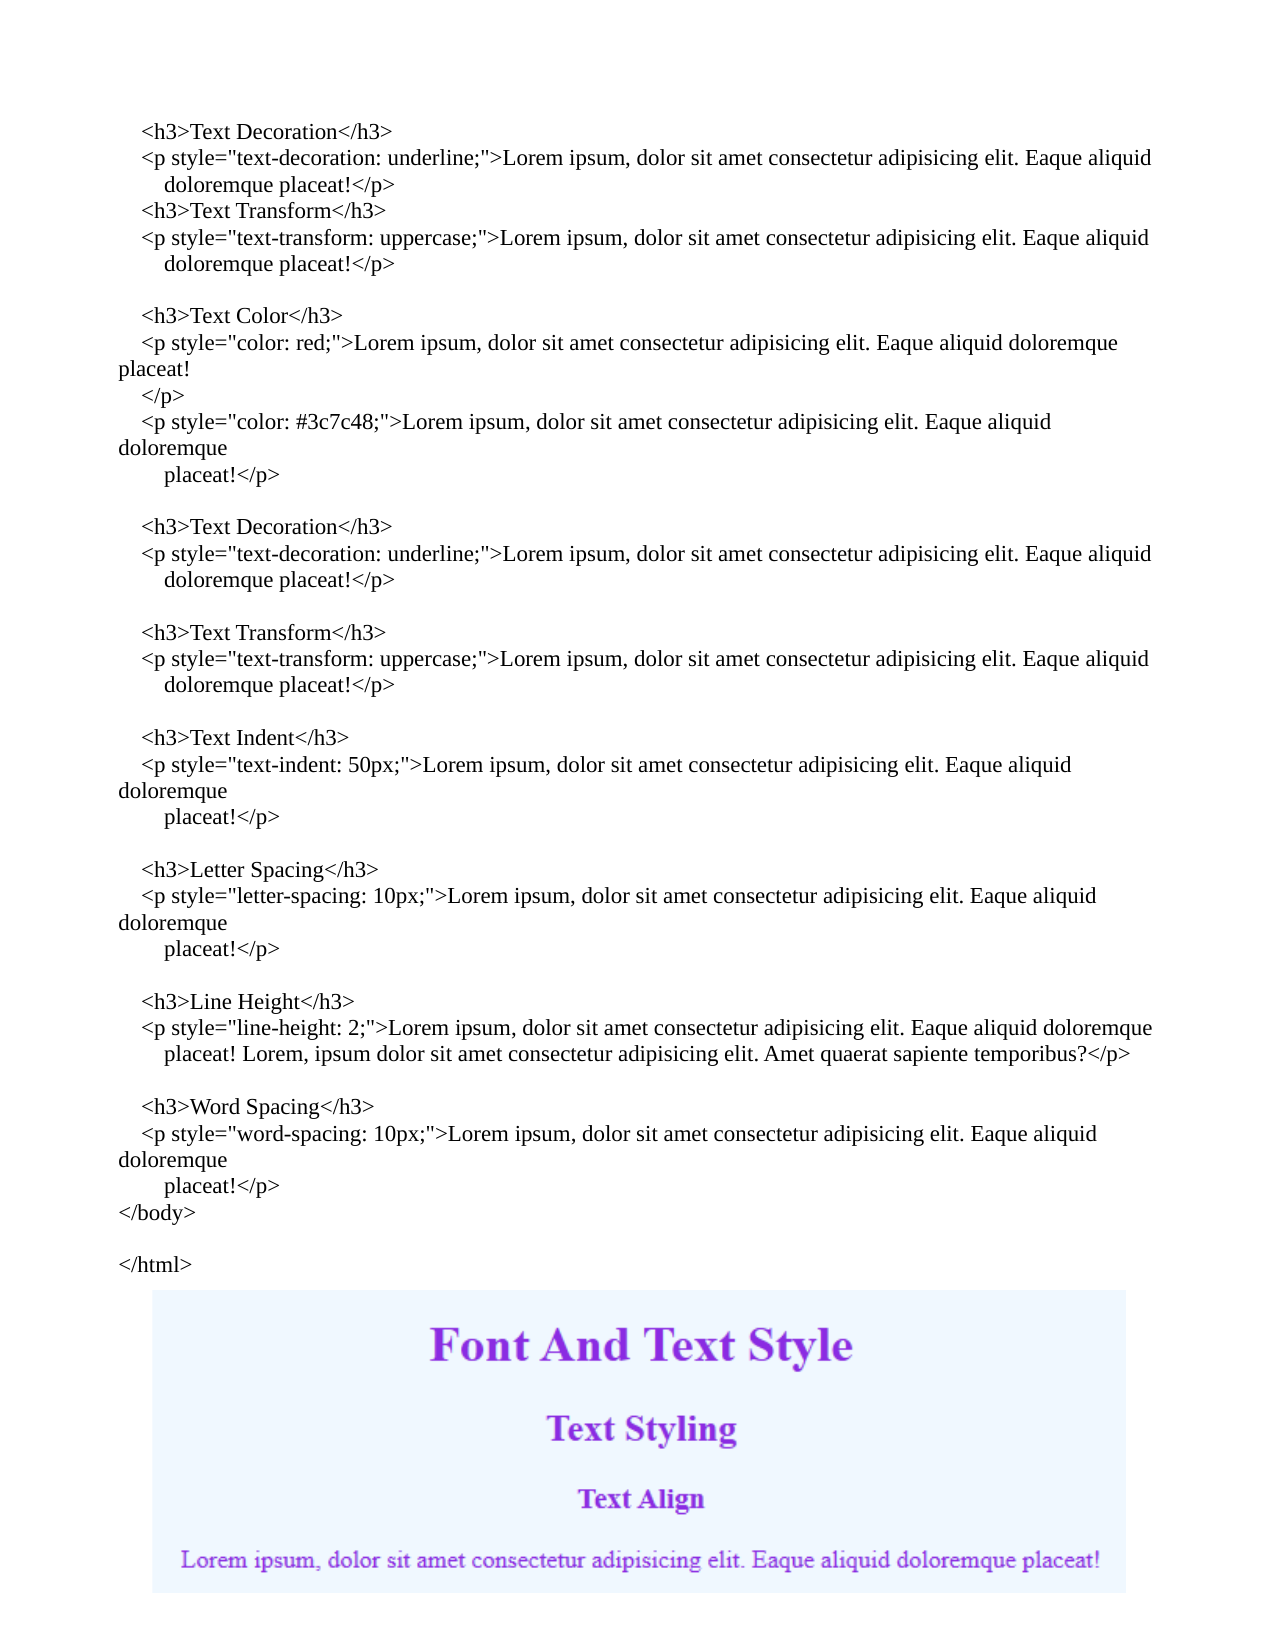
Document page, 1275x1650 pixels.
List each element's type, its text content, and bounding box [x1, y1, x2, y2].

text </body> [118, 1199, 1157, 1225]
text <h3>Text Transform</h3> [118, 197, 1157, 223]
text doloremque placeat!</p> [118, 566, 1157, 592]
text doloremque placeat!</p> [118, 250, 1157, 276]
text <h3>Text Decoration</h3> [118, 513, 1157, 540]
text <h3>Letter Spacing</h3> [118, 856, 1157, 882]
text </html> [118, 1251, 1157, 1278]
text <h3>Text Transform</h3> [118, 619, 1157, 645]
picture [152, 1290, 1126, 1593]
text <p style="line-height: 2;">Lorem ipsum, dolor sit amet consectetur adipisicing elit. Eaque aliquid doloremque [118, 1014, 1157, 1041]
text <h3>Line Height</h3> [118, 988, 1157, 1014]
text <p style="text-decoration: underline;">Lorem ipsum, dolor sit amet consectetur adipisicing elit. Eaque aliquid [118, 144, 1157, 171]
text <p style="color: #3c7c48;">Lorem ipsum, dolor sit amet consectetur adipisicing elit. Eaque aliquid doloremque [118, 408, 1157, 461]
text <p style="text-decoration: underline;">Lorem ipsum, dolor sit amet consectetur adipisicing elit. Eaque aliquid [118, 540, 1157, 566]
text <p style="text-transform: uppercase;">Lorem ipsum, dolor sit amet consectetur adipisicing elit. Eaque aliquid [118, 645, 1157, 672]
text <p style="letter-spacing: 10px;">Lorem ipsum, dolor sit amet consectetur adipisicing elit. Eaque aliquid doloremque [118, 882, 1157, 935]
text <h3>Text Color</h3> [118, 303, 1157, 329]
text <p style="text-transform: uppercase;">Lorem ipsum, dolor sit amet consectetur adipisicing elit. Eaque aliquid [118, 223, 1157, 250]
text placeat!</p> [118, 803, 1157, 830]
text doloremque placeat!</p> [118, 672, 1157, 698]
text <h3>Text Indent</h3> [118, 724, 1157, 751]
text doloremque placeat!</p> [118, 171, 1157, 197]
text placeat!</p> [118, 461, 1157, 487]
text <p style="word-spacing: 10px;">Lorem ipsum, dolor sit amet consectetur adipisicing elit. Eaque aliquid doloremque [118, 1119, 1157, 1172]
text <p style="text-indent: 50px;">Lorem ipsum, dolor sit amet consectetur adipisicing elit. Eaque aliquid doloremque [118, 751, 1157, 803]
text placeat!</p> [118, 935, 1157, 961]
text <h3>Text Decoration</h3> [118, 118, 1157, 144]
text placeat! Lorem, ipsum dolor sit amet consectetur adipisicing elit. Amet quaerat sapiente temporibus?</p> [118, 1041, 1157, 1067]
text <p style="color: red;">Lorem ipsum, dolor sit amet consectetur adipisicing elit. Eaque aliquid doloremque placeat! [118, 329, 1157, 382]
text </p> [118, 382, 1157, 408]
text placeat!</p> [118, 1172, 1157, 1199]
text <h3>Word Spacing</h3> [118, 1093, 1157, 1119]
